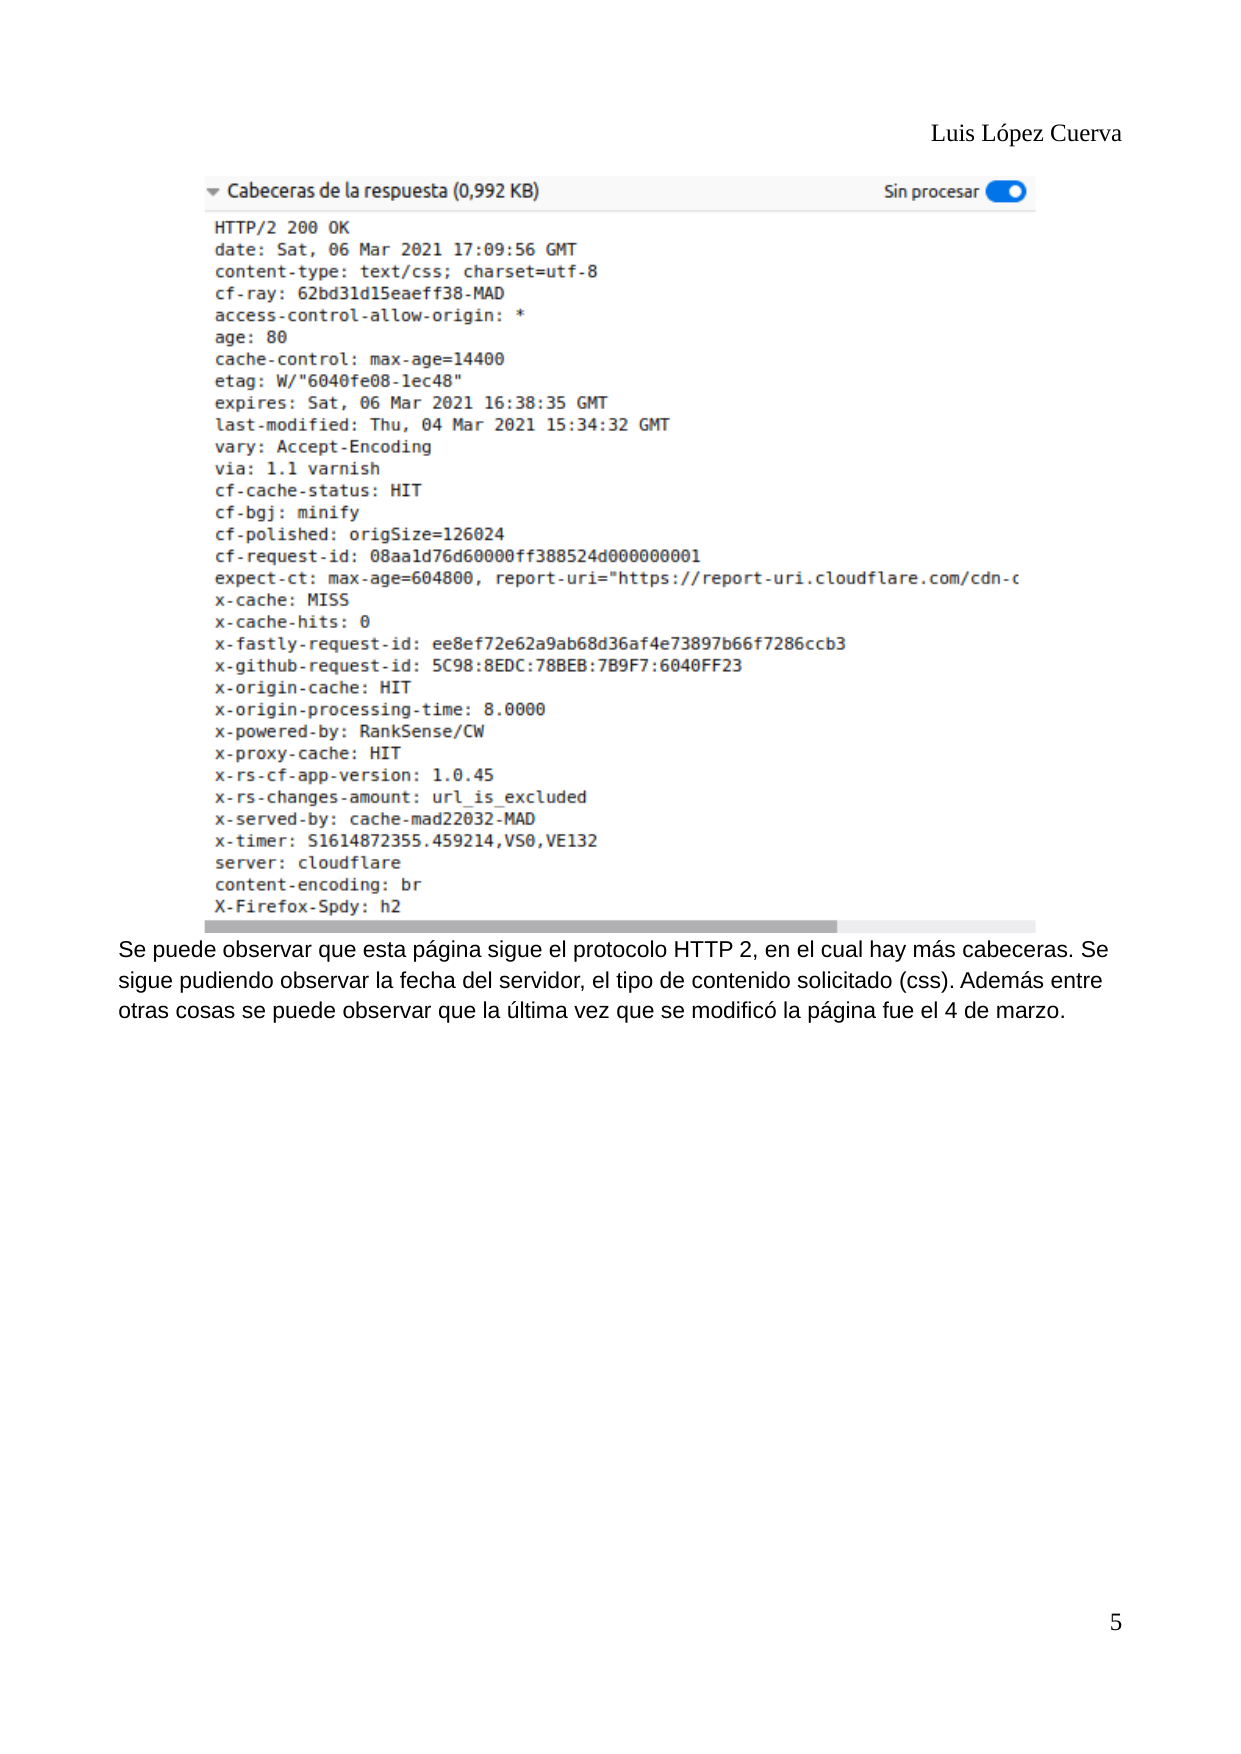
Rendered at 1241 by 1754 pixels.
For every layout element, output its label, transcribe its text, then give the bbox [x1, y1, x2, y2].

picture [204, 176, 1036, 933]
text Se puede observar que esta página sigue el protocolo HTTP 2, en el cual hay más cabeceras. Se sigue pudiendo observar la fecha del servidor, el tipo de contenido solicitado (css). Además entre otras cosas se puede observar que la última vez que se modificó la página fue el 4 de marzo. [118, 176, 1122, 1023]
